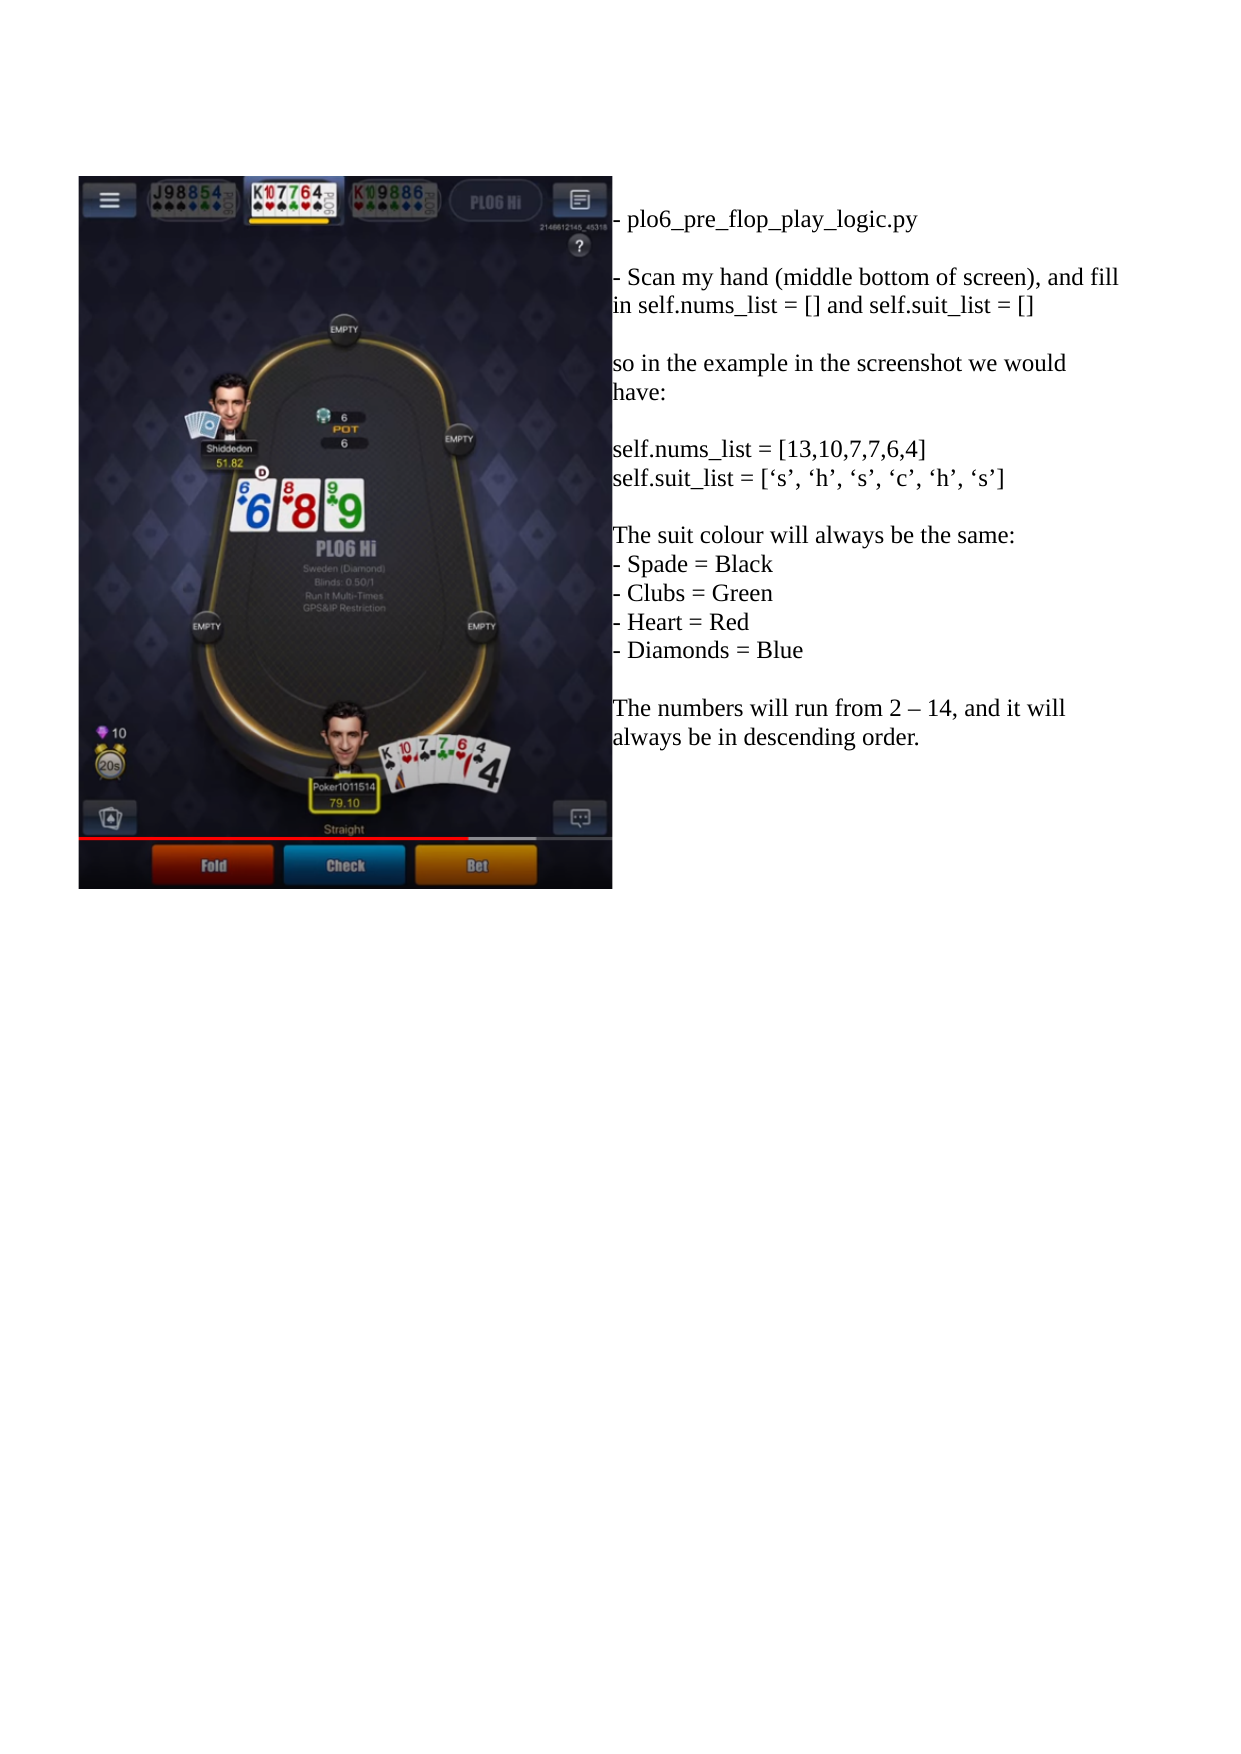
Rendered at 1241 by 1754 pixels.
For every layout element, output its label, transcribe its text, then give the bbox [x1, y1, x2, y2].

text - plo6_pre_flop_play_logic.py [613, 204, 1122, 233]
text self.suit_list = [‘s’, ‘h’, ‘s’, ‘c’, ‘h’, ‘s’] [613, 463, 1122, 492]
text self.nums_list = [13,10,7,7,6,4] [613, 434, 1122, 463]
picture [78, 176, 613, 889]
text - Spade = Black [613, 549, 1122, 578]
text - Scan my hand (middle bottom of screen), and fill in self.nums_list = [] and self.suit_list = [] [613, 262, 1122, 319]
text so in the example in the screenshot we would have: [613, 348, 1122, 406]
text The numbers will run from 2 – 14, and it will always be in descending order. [613, 693, 1122, 751]
text - Heart = Red [613, 607, 1122, 636]
text - Clubs = Green [613, 578, 1122, 607]
text The suit colour will always be the same: [613, 521, 1122, 549]
text - Diamonds = Blue [613, 636, 1122, 664]
